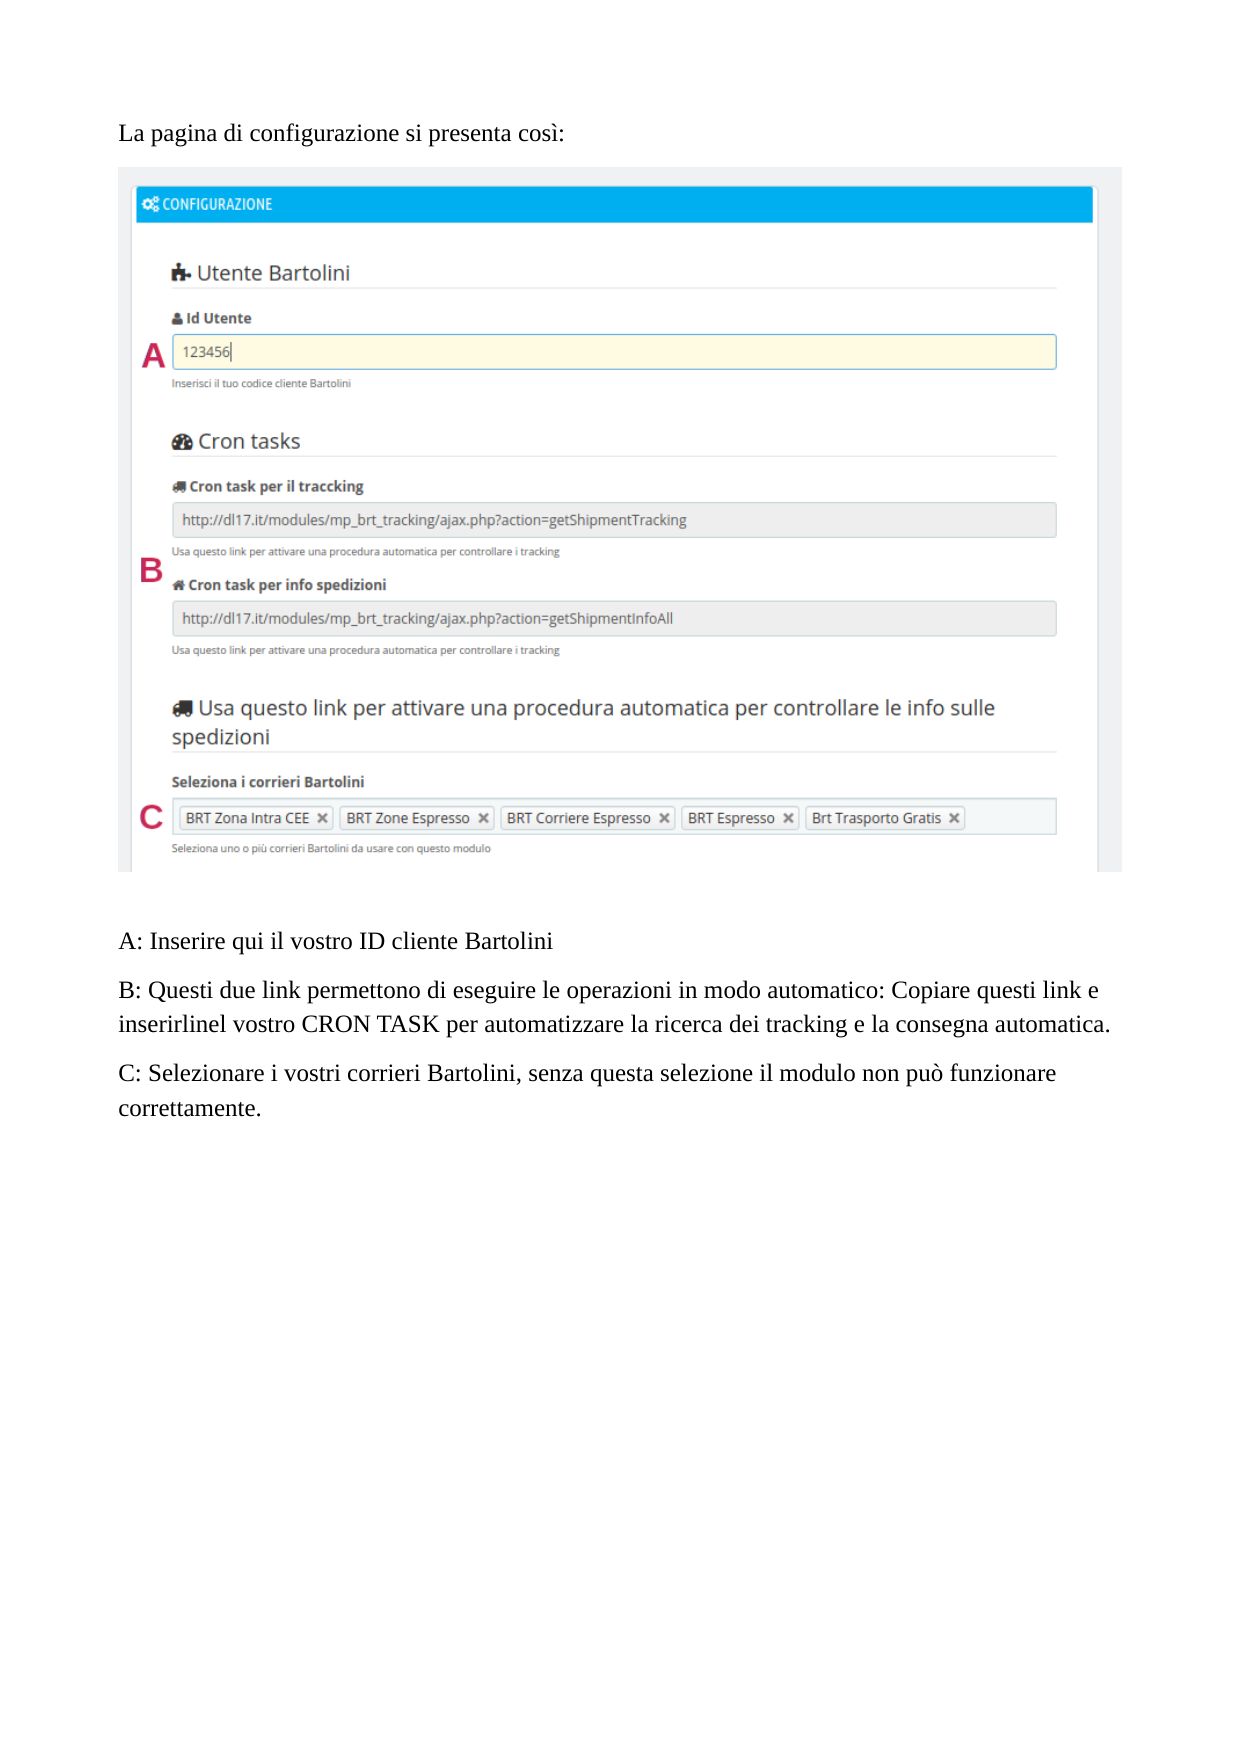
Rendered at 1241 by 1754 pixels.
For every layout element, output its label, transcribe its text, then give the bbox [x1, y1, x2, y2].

text C: Selezionare i vostri corrieri Bartolini, senza questa selezione il modulo non può funzionare correttamente. [118, 1058, 1122, 1122]
picture [118, 167, 1123, 872]
text B: Questi due link permettono di eseguire le operazioni in modo automatico: Copiare questi link e inserirlinel vostro CRON TASK per automatizzare la ricerca dei tracking e la consegna automatica. [118, 975, 1122, 1038]
text A: Inserire qui il vostro ID cliente Bartolini [118, 926, 1122, 955]
text La pagina di configurazione si presenta così: [118, 118, 1122, 147]
